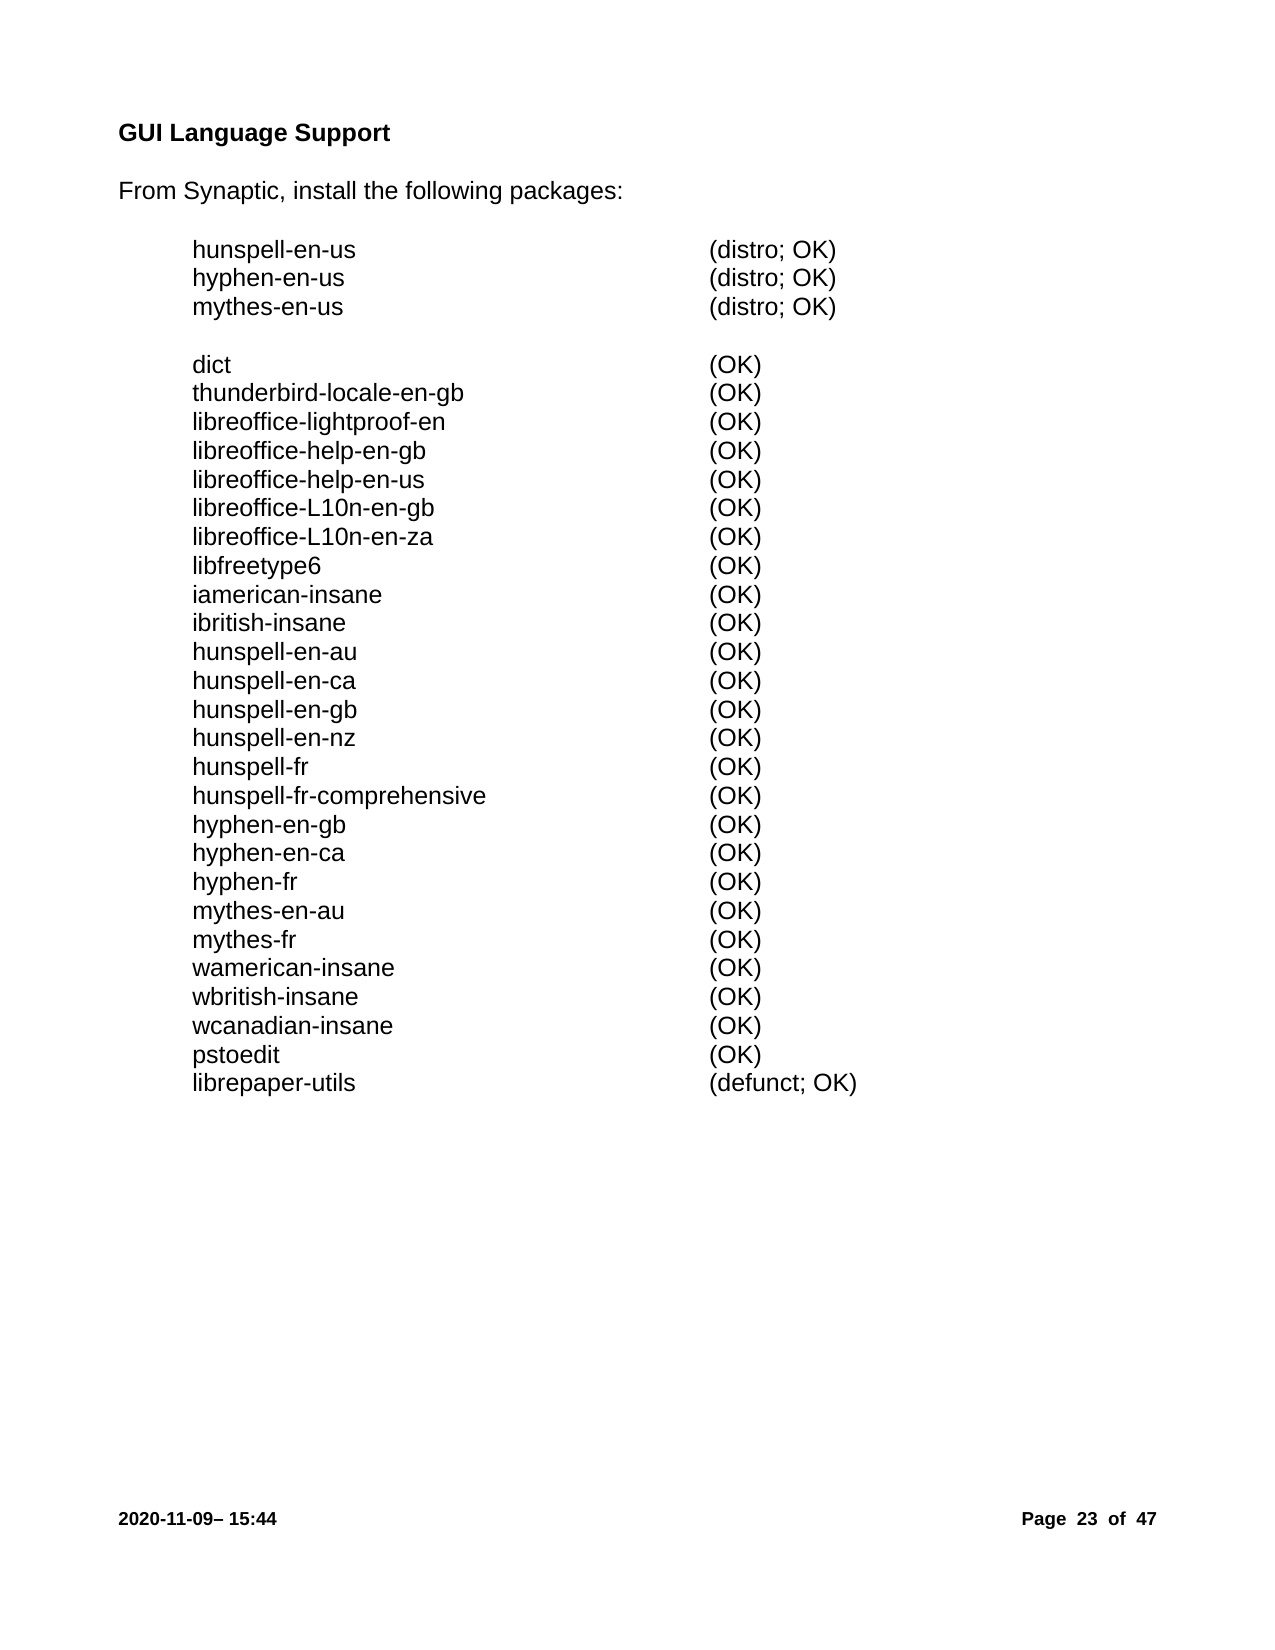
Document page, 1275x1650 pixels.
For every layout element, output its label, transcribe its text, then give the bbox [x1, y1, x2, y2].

text libreoffice-L10n-en-gb (OK) [192, 493, 1157, 522]
text mythes-fr (OK) [192, 924, 1157, 953]
text From Synaptic, install the following packages: [118, 176, 1157, 205]
text libreoffice-lightproof-en (OK) [192, 407, 1157, 436]
text hunspell-en-us (distro; OK) [192, 234, 1157, 263]
text ibritish-insane (OK) [192, 608, 1157, 637]
text thunderbird-locale-en-gb (OK) [192, 378, 1157, 407]
text dict (OK) [192, 349, 1157, 378]
text libreoffice-help-en-gb (OK) [192, 436, 1157, 464]
text pstoedit (OK) [192, 1039, 1157, 1068]
text hunspell-en-au (OK) [192, 637, 1157, 666]
text hunspell-en-ca (OK) [192, 666, 1157, 694]
text GUI Language Support [118, 118, 1157, 147]
text hyphen-fr (OK) [192, 867, 1157, 896]
text libfreetype6 (OK) [192, 551, 1157, 579]
text mythes-en-au (OK) [192, 896, 1157, 924]
text iamerican-insane (OK) [192, 579, 1157, 608]
text hyphen-en-gb (OK) [192, 809, 1157, 838]
text wcanadian-insane (OK) [192, 1011, 1157, 1039]
text wamerican-insane (OK) [192, 953, 1157, 982]
text libreoffice-help-en-us (OK) [192, 464, 1157, 493]
text hyphen-en-us (distro; OK) [192, 263, 1157, 292]
text mythes-en-us (distro; OK) [192, 292, 1157, 349]
text hyphen-en-ca (OK) [192, 838, 1157, 867]
text hunspell-fr-comprehensive (OK) [192, 781, 1157, 809]
text librepaper-utils (defunct; OK) [192, 1068, 1157, 1097]
text wbritish-insane (OK) [192, 982, 1157, 1011]
text hunspell-en-nz (OK) [192, 723, 1157, 752]
text hunspell-fr (OK) [192, 752, 1157, 781]
text hunspell-en-gb (OK) [192, 694, 1157, 723]
text libreoffice-L10n-en-za (OK) [192, 522, 1157, 551]
